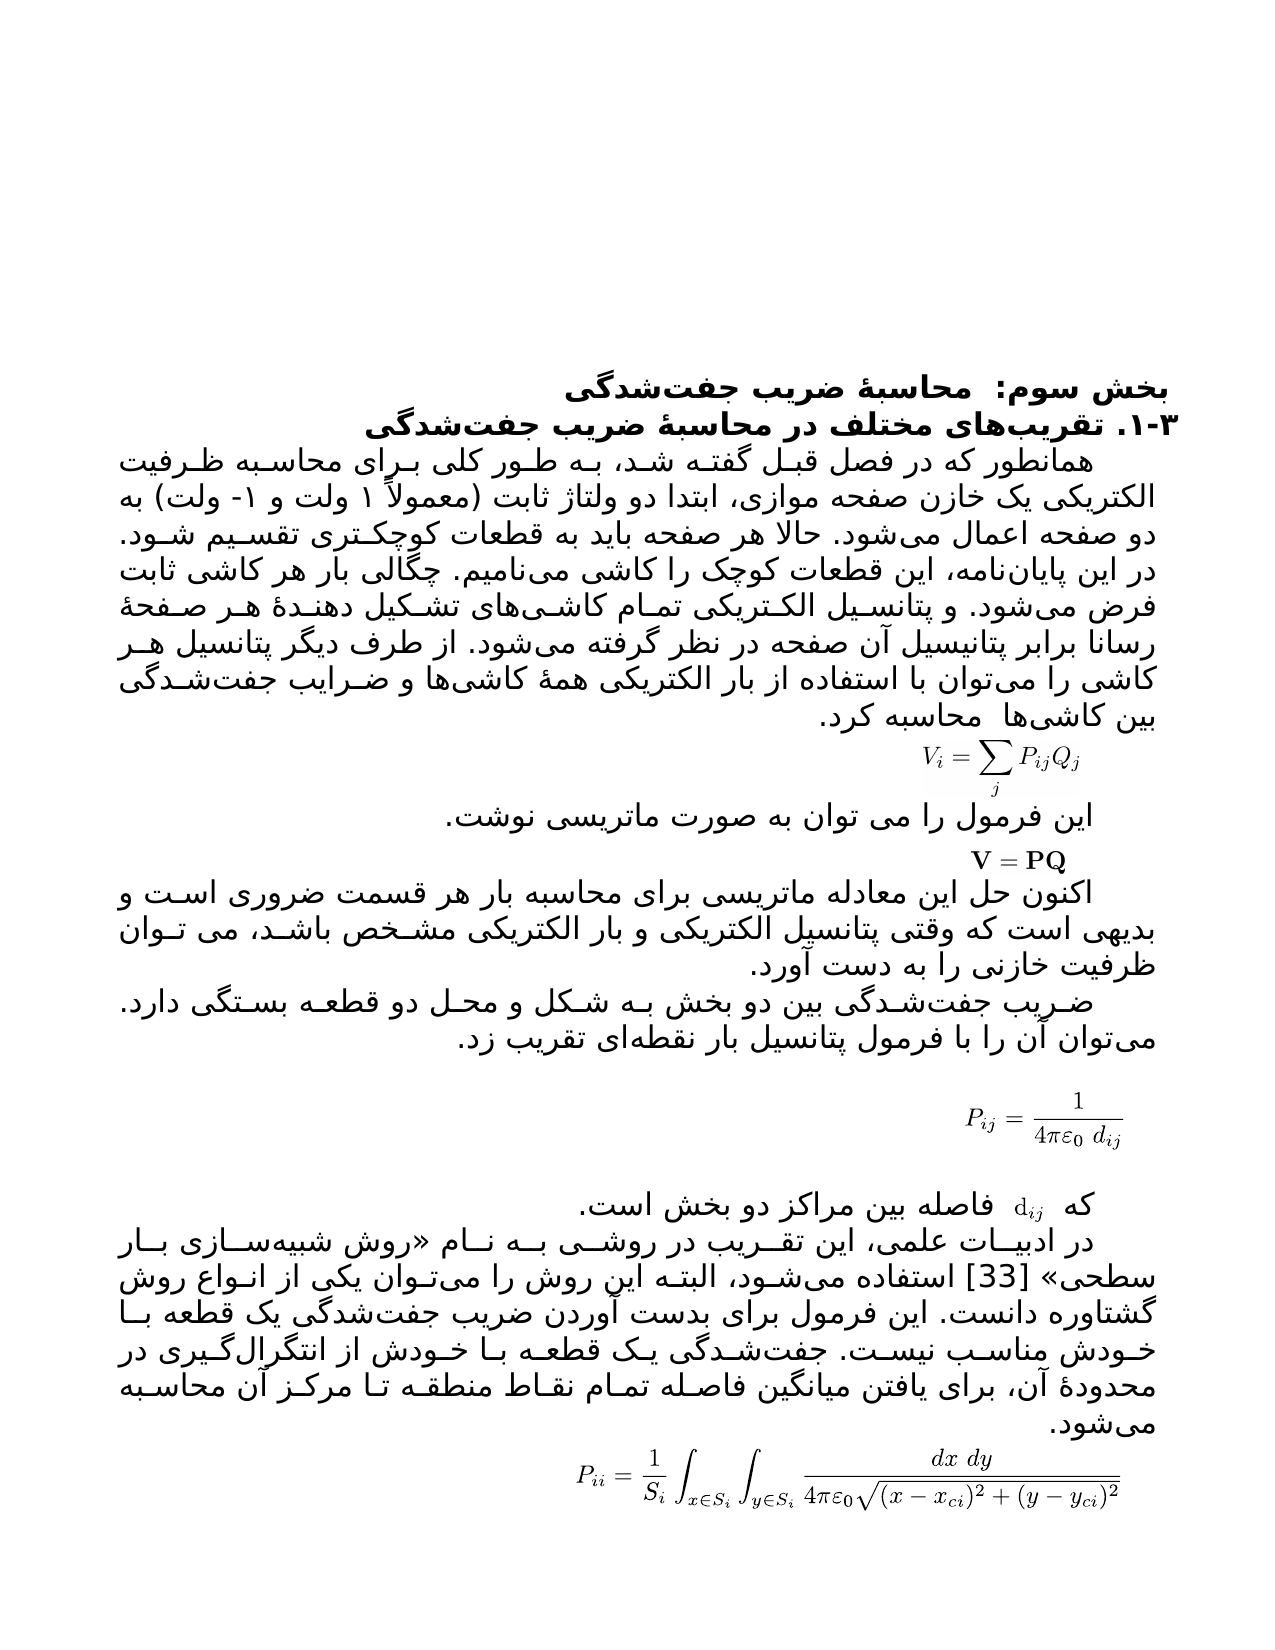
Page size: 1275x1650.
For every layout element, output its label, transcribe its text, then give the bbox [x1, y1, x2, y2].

text این فرمول را می توان به صورت ماتریسی نوشت. [118, 733, 1157, 833]
text در ادبیات علمی، این تقریب در روشی به نام «روش شبیه‌سازی بار سطحی» [33] استفاده می‌شود، البته این روش را می‌توان یکی از انواع روش گشتاوره دانست. این فرمول برای بدست آوردن ضریب جفت‌شدگی یک قطعه با خودش مناسب نیست. جفت‌شدگی یک قطعه با خودش از انتگرال‌گیری در محدودهٔ آن، برای یافتن میانگین فاصله تمام نقاط منطقه تا مرکز آن محاسبه می‌شود. [118, 1222, 1157, 1440]
text ۱-۳. تقریب‌های مختلف در محاسبهٔ ضریب جفت‌شدگی [118, 406, 1241, 442]
text بخش سوم: محاسبهٔ ضریب جفت‌شدگی [118, 370, 1232, 406]
text اکنون حل این معادله ماتریسی برای محاسبه بار هر قسمت ضروری است و بدیهی است که وقتی پتانسیل الکتریکی و بار الکتریکی مشخص باشد، می توان ظرفیت خازنی را به دست آورد. [118, 833, 1157, 983]
text همانطور که در فصل قبل گفته شد، به طور کلی برای محاسبه ظرفیت الکتریکی یک خازن صفحه موازی، ابتدا دو ولتاژ ثابت (معمولاً ۱ ولت و ۱- ولت) به دو صفحه اعمال می‌شود. حالا هر صفحه باید به قطعات کوچکتری تقسیم شود. در این پایان‌نامه، این قطعات کوچک را کاشی می‌نامیم. چگالی بار هر کاشی ثابت فرض می‌شود. و پتانسیل الکتریکی تمام کاشی‌های تشکیل دهندهٔ هر صفحهٔ رسانا برابر پتانیسیل آن صفحه در نظر گرفته می‌شود. از طرف دیگر پتانسیل هر کاشی را می‌توان با استفاده از بار الکتریکی همهٔ کاشی‌ها و ضرایب جفت‌شدگی بین کاشی‌ها محاسبه کرد. [118, 442, 1157, 733]
picture [971, 851, 1065, 874]
text ضریب جفت‌شدگی بین دو بخش به شکل و محل دو قطعه بستگی دارد. می‌توان آن را با فرمول پتانسیل بار نقطه‌ای تقریب زد. [118, 983, 1157, 1056]
text که فاصله بین مراکز دو بخش است. [118, 1186, 1157, 1222]
picture [923, 740, 1079, 797]
